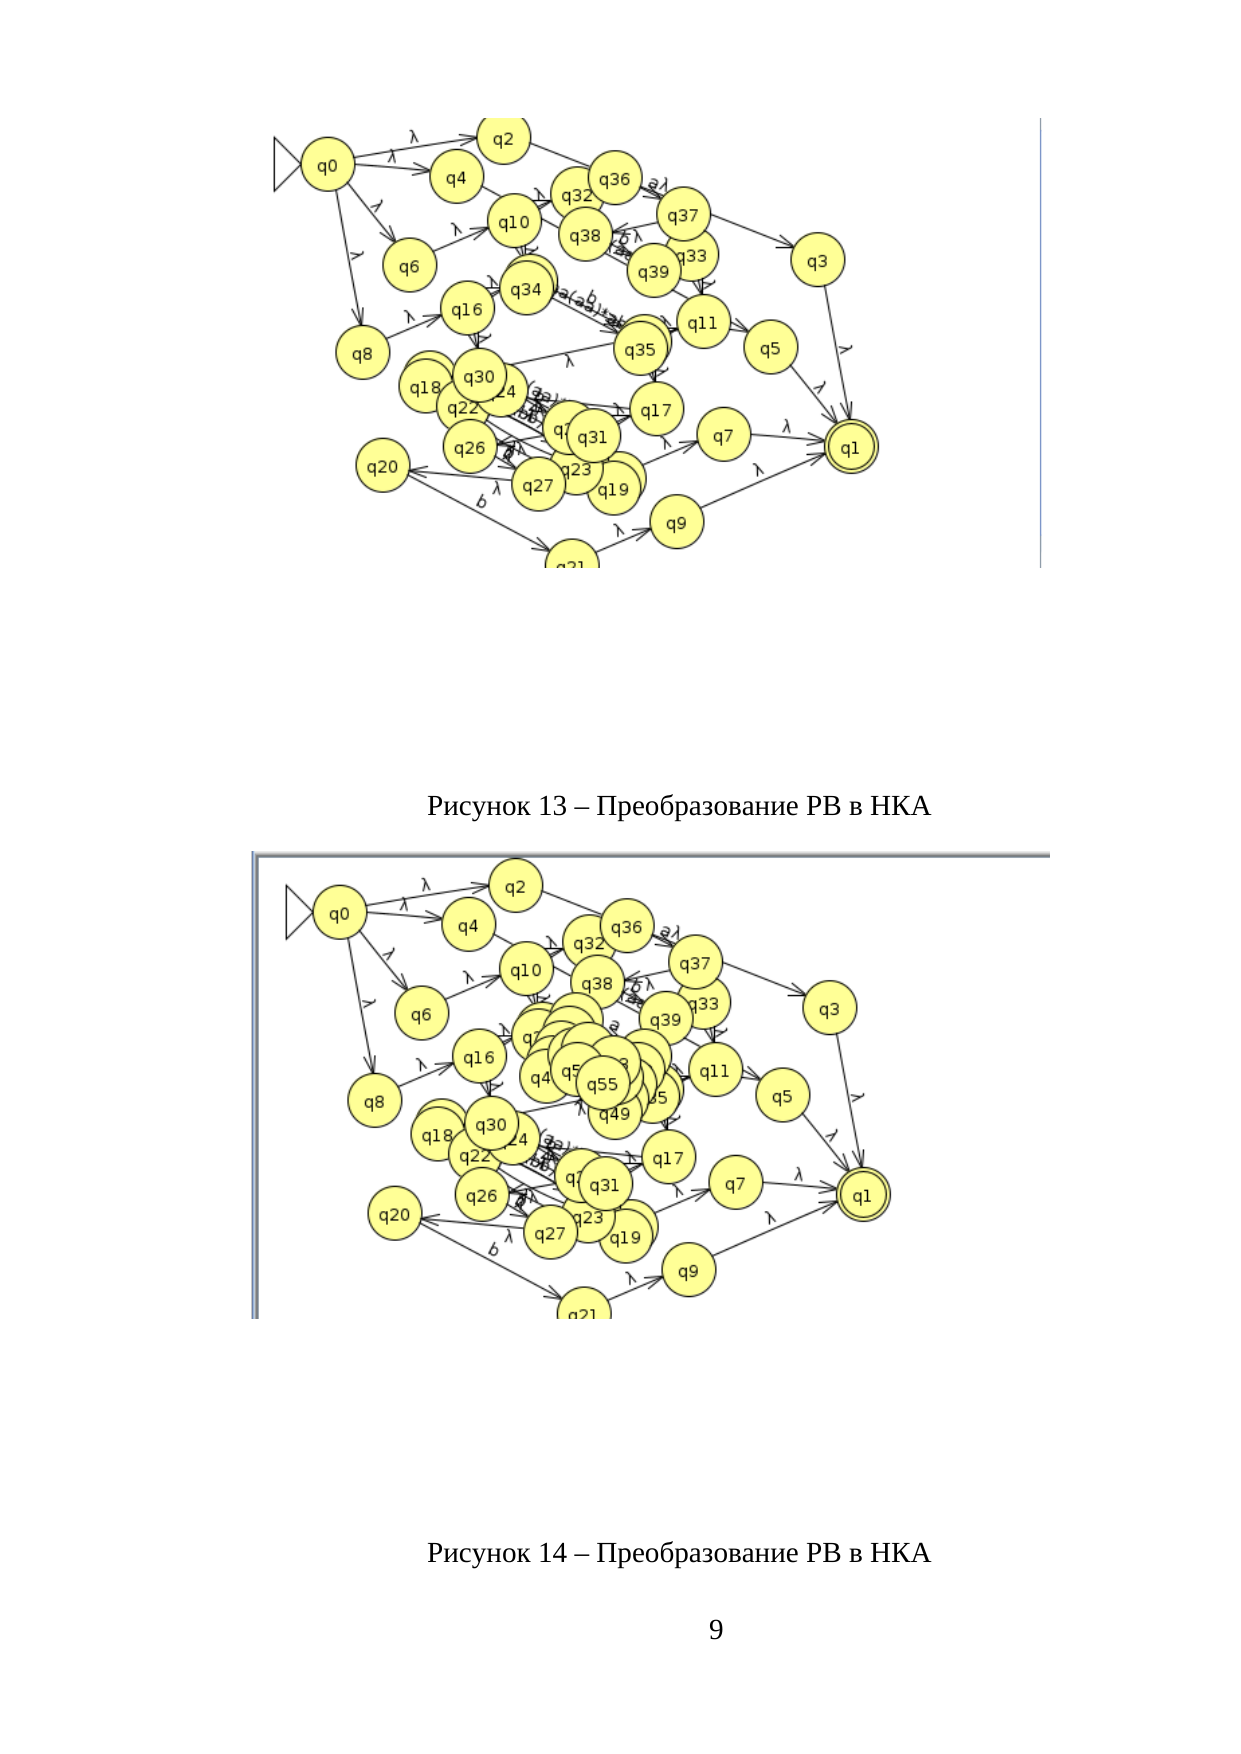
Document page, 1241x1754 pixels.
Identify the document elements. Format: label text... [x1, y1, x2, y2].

picture [251, 118, 1042, 568]
text Рисунок 13 – Преобразование РВ в НКА [177, 788, 1181, 822]
text Рисунок 14 – Преобразование РВ в НКА [177, 1535, 1181, 1569]
picture [251, 851, 1050, 1319]
